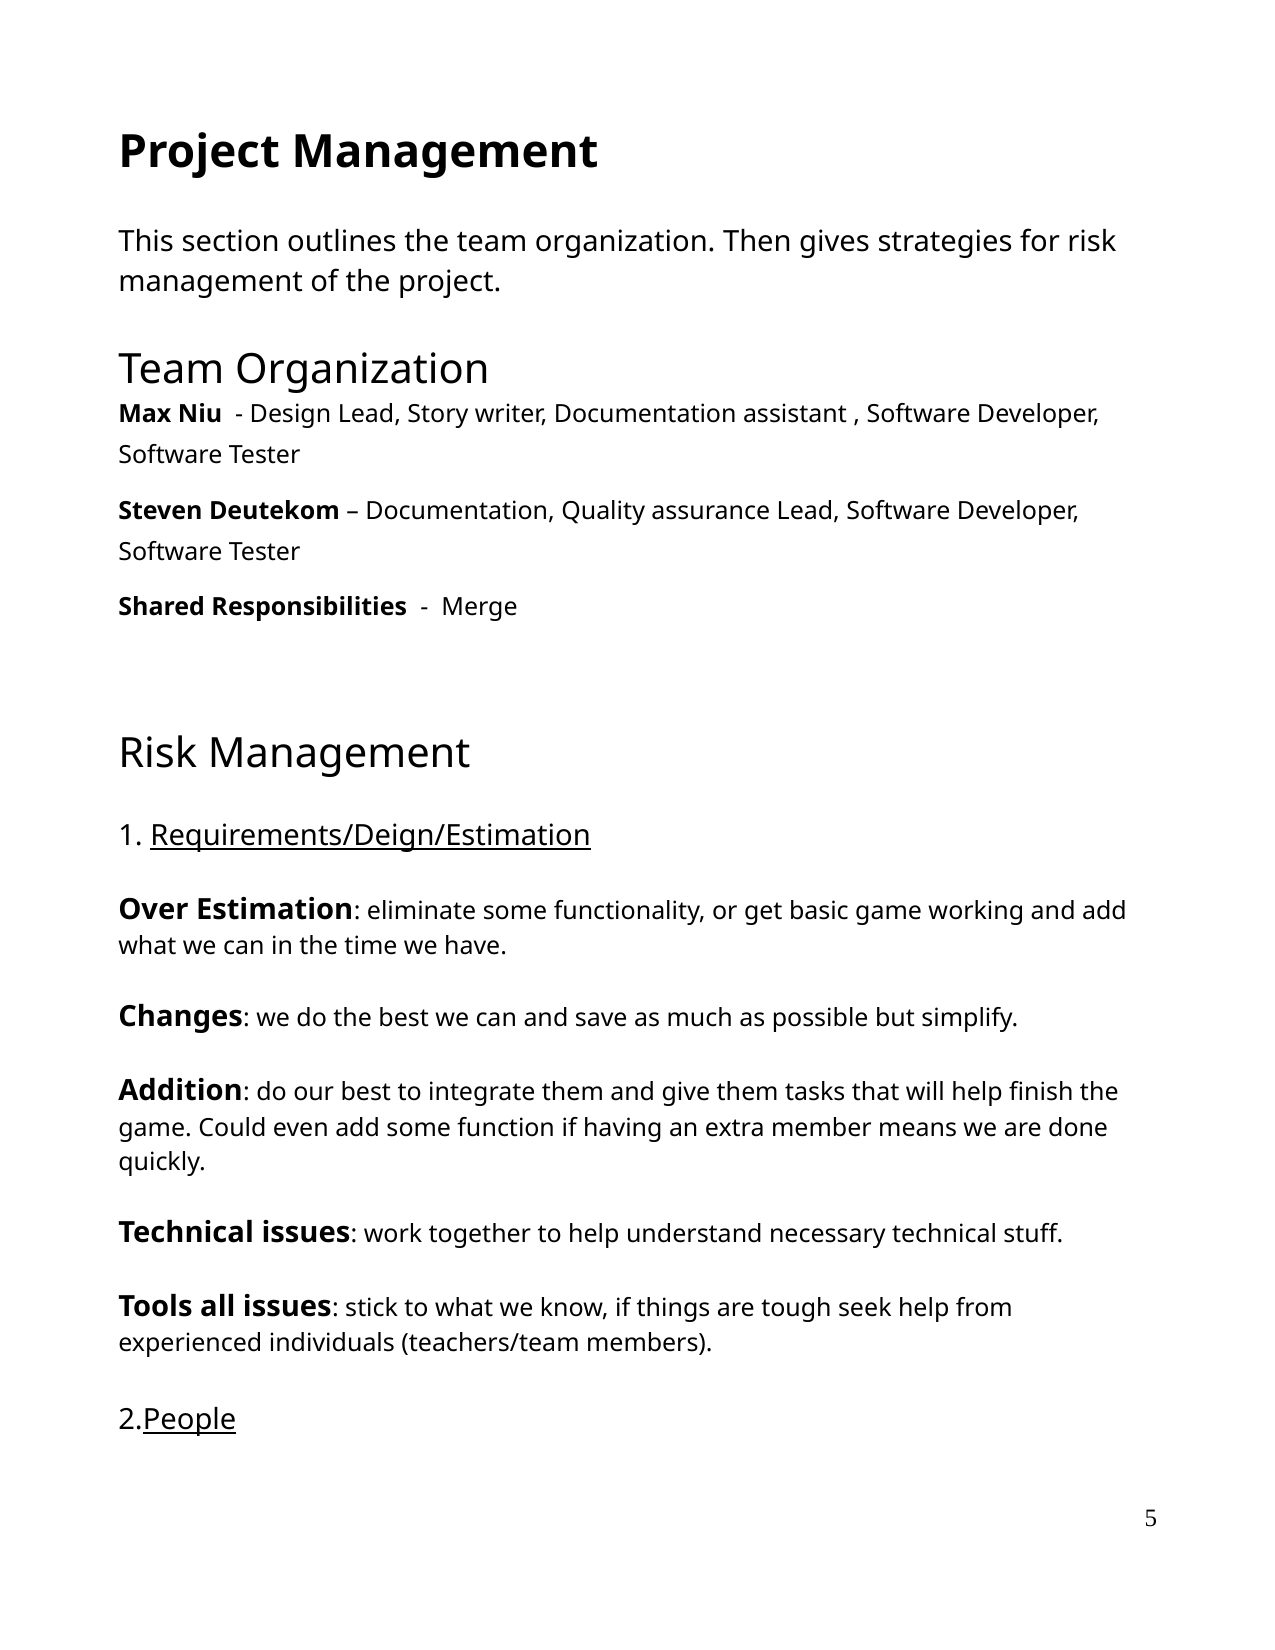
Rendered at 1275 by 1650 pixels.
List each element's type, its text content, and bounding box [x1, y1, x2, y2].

text Changes: we do the best we can and save as much as possible but simplify. [118, 996, 1157, 1035]
text Shared Responsibilities - Merge [118, 588, 1157, 623]
text Project Management [118, 118, 1157, 181]
text Risk Management [118, 723, 1157, 780]
text Team Organization [118, 339, 1157, 396]
text Max Niu - Design Lead, Story writer, Documentation assistant , Software Developer, Software Tester [118, 396, 1157, 471]
text 2.People [118, 1398, 1157, 1438]
text Technical issues: work together to help understand necessary technical stuff. [118, 1211, 1157, 1251]
text 1. Requirements/Deign/Estimation [118, 814, 1157, 854]
text Steven Deutekom – Documentation, Quality assurance Lead, Software Developer, Software Tester [118, 492, 1157, 567]
text Tools all issues: stick to what we know, if things are tough seek help from experienced individuals (teachers/team members). [118, 1285, 1157, 1359]
text Over Estimation: eliminate some functionality, or get basic game working and add what we can in the time we have. [118, 888, 1157, 962]
text This section outlines the team organization. Then gives strategies for risk management of the project. [118, 220, 1157, 299]
text Addition: do our best to integrate them and give them tasks that will help finish the game. Could even add some function if having an extra member means we are done quickly. [118, 1069, 1157, 1177]
